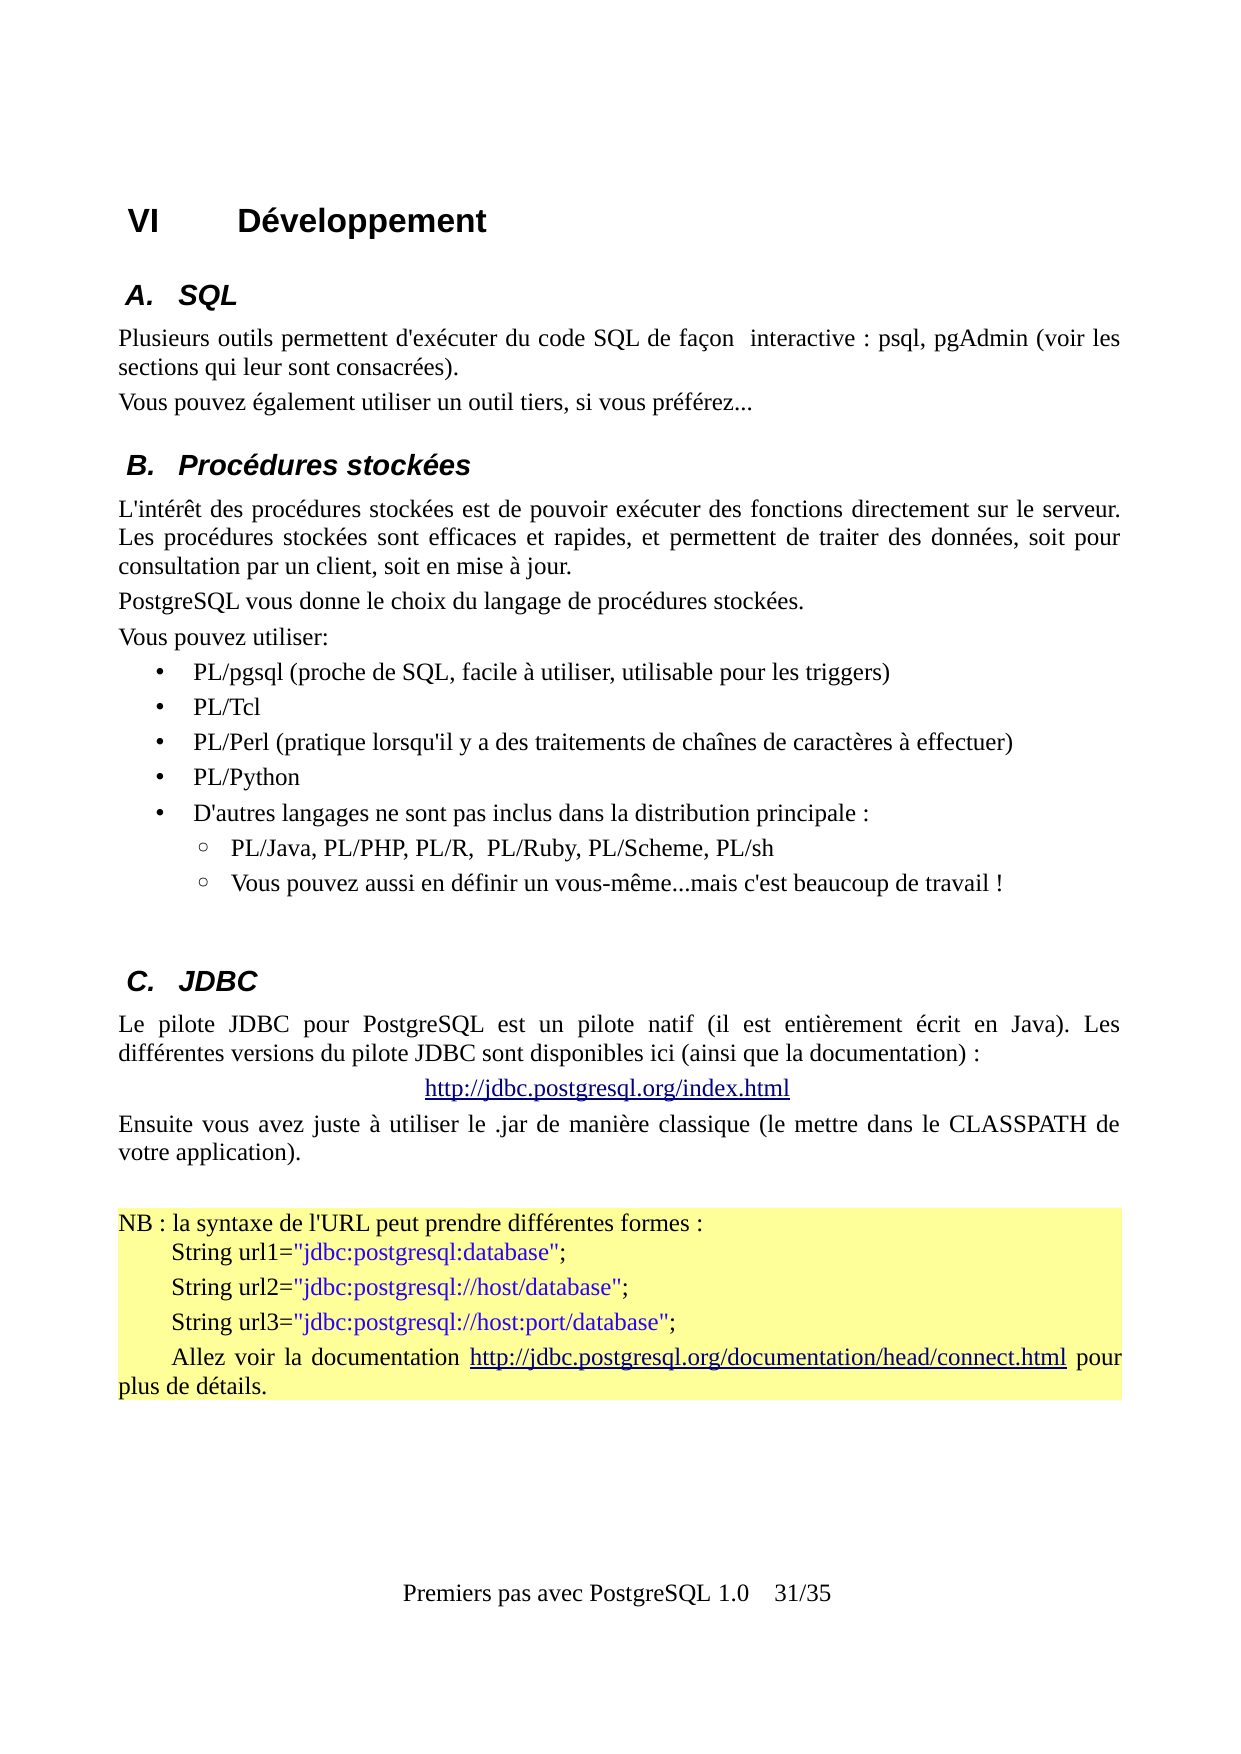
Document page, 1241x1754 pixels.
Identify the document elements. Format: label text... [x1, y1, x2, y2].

subtitle Procédures stockées [118, 448, 1122, 481]
list PL/Python [156, 762, 1122, 791]
text PostgreSQL vous donne le choix du langage de procédures stockées. [118, 586, 1122, 615]
subtitle Développement [118, 201, 1122, 240]
subtitle SQL [118, 277, 1122, 311]
text L'intérêt des procédures stockées est de pouvoir exécuter des fonctions directement sur le serveur. Les procédures stockées sont efficaces et rapides, et permettent de traiter des données, soit pour consultation par un client, soit en mise à jour. [118, 494, 1122, 580]
subtitle JDBC [118, 963, 1122, 997]
list PL/Tcl [156, 692, 1122, 721]
list PL/Perl (pratique lorsqu'il y a des traitements de chaînes de caractères à effectuer) [156, 727, 1122, 756]
list Vous pouvez aussi en définir un vous-même...mais c'est beaucoup de travail ! [193, 868, 1122, 897]
text Ensuite vous avez juste à utiliser le .jar de manière classique (le mettre dans le CLASSPATH de votre application). [118, 1109, 1122, 1166]
text String url1="jdbc:postgresql:database"; [118, 1237, 1122, 1265]
list la syntaxe de l'URL peut prendre différentes formes : [118, 1208, 1122, 1237]
text Vous pouvez également utiliser un outil tiers, si vous préférez... [118, 387, 1122, 416]
text Le pilote JDBC pour PostgreSQL est un pilote natif (il est entièrement écrit en Java). Les différentes versions du pilote JDBC sont disponibles ici (ainsi que la documentation) : [118, 1009, 1122, 1067]
text Vous pouvez utiliser: [118, 622, 1122, 650]
text http://jdbc.postgresql.org/index.html [118, 1073, 1122, 1102]
list PL/pgsql (proche de SQL, facile à utiliser, utilisable pour les triggers) [156, 657, 1122, 686]
text String url3="jdbc:postgresql://host:port/database"; [118, 1307, 1122, 1336]
text Allez voir la documentation http://jdbc.postgresql.org/documentation/head/connect.html pour plus de détails. [118, 1342, 1122, 1400]
list D'autres langages ne sont pas inclus dans la distribution principale : [156, 798, 1122, 826]
list PL/Java, PL/PHP, PL/R, PL/Ruby, PL/Scheme, PL/sh [193, 833, 1122, 862]
text Plusieurs outils permettent d'exécuter du code SQL de façon interactive : psql, pgAdmin (voir les sections qui leur sont consacrées). [118, 323, 1122, 381]
text String url2="jdbc:postgresql://host/database"; [118, 1272, 1122, 1301]
